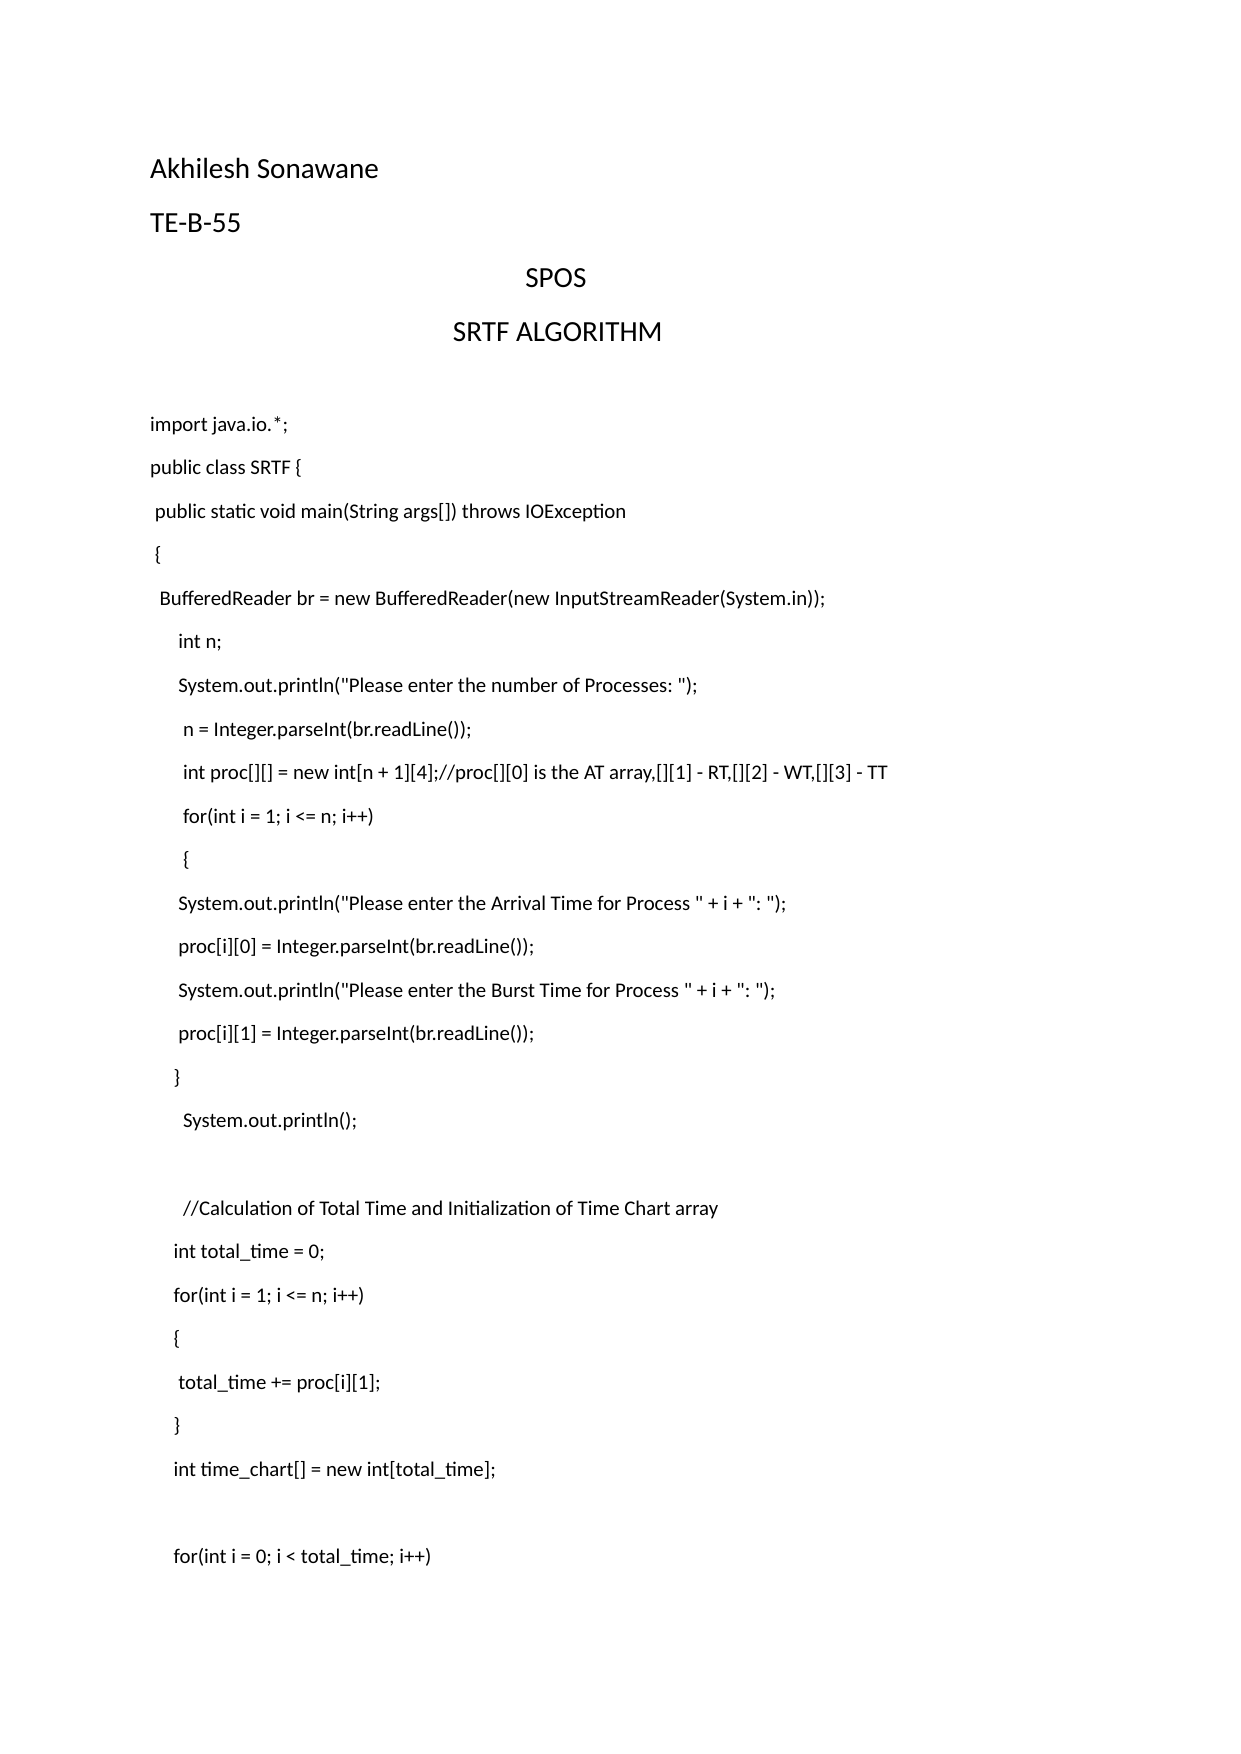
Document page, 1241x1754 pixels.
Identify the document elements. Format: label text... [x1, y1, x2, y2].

text System.out.println("Please enter the number of Processes: "); [150, 672, 1090, 698]
text for(int i = 1; i <= n; i++) [150, 1282, 1090, 1307]
text for(int i = 0; i < total_time; i++) [150, 1543, 1090, 1568]
text BufferedReader br = new BufferedReader(new InputStreamReader(System.in)); [150, 585, 1090, 611]
text //Calculation of Total Time and Initialization of Time Chart array [150, 1195, 1090, 1220]
text import java.io.*; [150, 411, 1090, 436]
text System.out.println(); [150, 1108, 1090, 1133]
text int time_chart[] = new int[total_time]; [150, 1456, 1090, 1481]
text total_time += proc[i][1]; [150, 1369, 1090, 1394]
text { [150, 846, 1090, 872]
text } [150, 1412, 1090, 1438]
text proc[i][0] = Integer.parseInt(br.readLine()); [150, 933, 1090, 959]
text int n; [150, 629, 1090, 654]
text System.out.println("Please enter the Arrival Time for Process " + i + ": "); [150, 890, 1090, 915]
text SPOS [150, 259, 1090, 294]
text TE-B-55 [150, 204, 1090, 240]
text for(int i = 1; i <= n; i++) [150, 803, 1090, 828]
text } [150, 1064, 1090, 1089]
text int proc[][] = new int[n + 1][4];//proc[][0] is the AT array,[][1] - RT,[][2] - WT,[][3] - TT [150, 759, 1090, 785]
text proc[i][1] = Integer.parseInt(br.readLine()); [150, 1021, 1090, 1046]
text public class SRTF { [150, 454, 1090, 480]
text Akhilesh Sonawane [150, 150, 1090, 186]
text int total_time = 0; [150, 1238, 1090, 1264]
text public static void main(String args[]) throws IOException [150, 498, 1090, 523]
text n = Integer.parseInt(br.readLine()); [150, 716, 1090, 741]
text { [150, 1325, 1090, 1351]
text { [150, 542, 1090, 567]
text SRTF ALGORITHM [150, 313, 1090, 349]
text System.out.println("Please enter the Burst Time for Process " + i + ": "); [150, 977, 1090, 1002]
